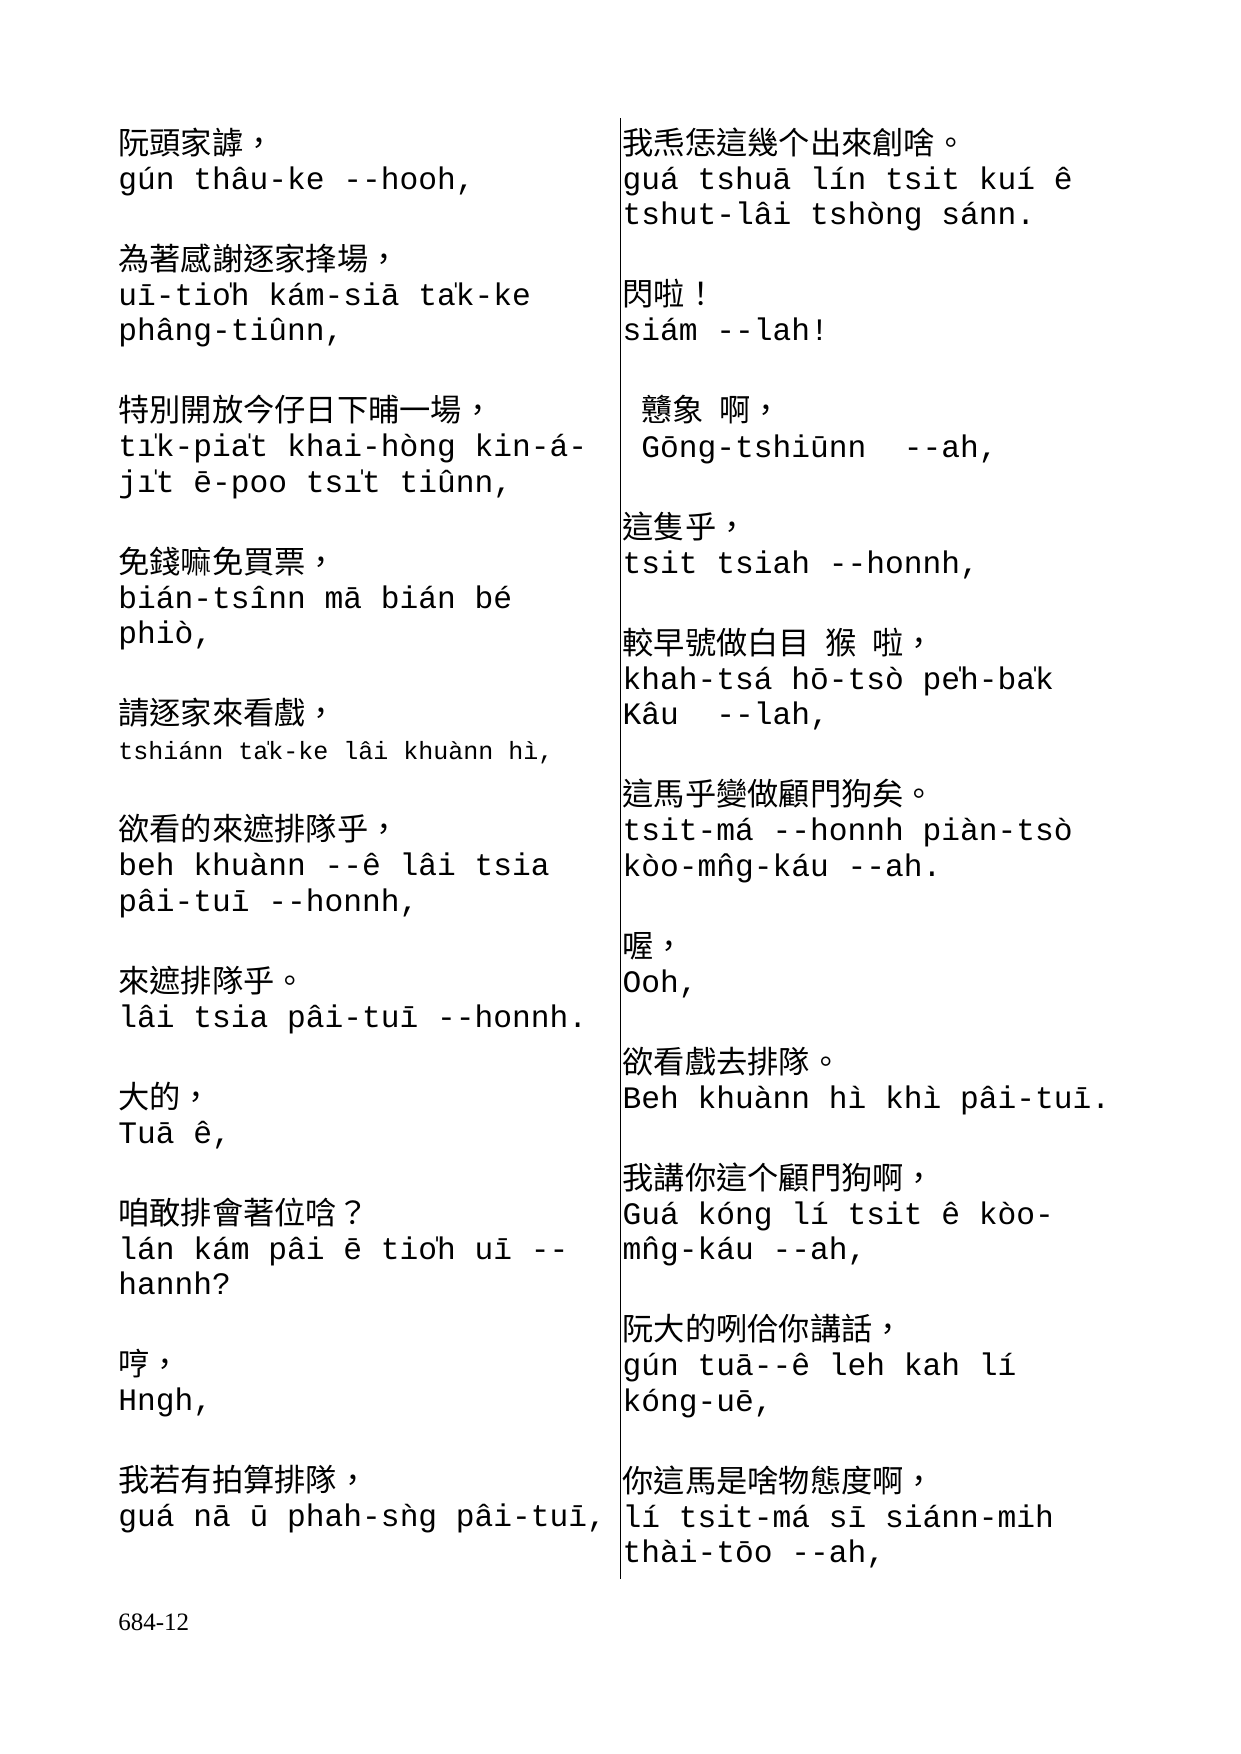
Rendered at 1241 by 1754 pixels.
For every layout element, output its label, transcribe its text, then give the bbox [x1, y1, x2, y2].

text lí tsit-má sī siánn-mih thài-tōo --ah, [622, 1501, 1122, 1572]
text Hngh, [118, 1385, 618, 1420]
text 大的， [118, 1072, 618, 1117]
text 咱敢排會著位唅？ [118, 1188, 618, 1233]
text lâi tsia pâi-tuī --honnh. [118, 1001, 618, 1037]
text 欲看的來遮排隊乎， [118, 804, 618, 850]
text 這隻乎， [622, 502, 1122, 547]
text tshiánn ta̍k-ke lâi khuànn hì, [118, 734, 618, 769]
text Guá kóng lí tsit ê kòo-mn̂g-káu --ah, [622, 1198, 1122, 1269]
text gún tuā--ê leh kah lí kóng-uē, [622, 1350, 1122, 1421]
text 你這馬是啥物態度啊， [622, 1456, 1122, 1501]
text bián-tsînn mā bián bé phiò, [118, 582, 618, 653]
text lán kám pâi ē tio̍h uī --hannh? [118, 1233, 618, 1304]
text tı̍k-pia̍t khai-hòng kin-á-jı̍t ē-poo tsı̍t tiûnn, [118, 431, 618, 502]
text gún thâu-ke --hooh, [118, 163, 618, 199]
text 請逐家來看戲， [118, 688, 618, 734]
text guá tshuā lín tsit kuí ê tshut-lâi tshòng sánn. [622, 163, 1122, 234]
text guá nā ū phah-sǹg pâi-tuī, [118, 1501, 618, 1536]
text 特別開放今仔日下晡一場， [118, 386, 618, 431]
text tsit-má --honnh piàn-tsò kòo-mn̂g-káu --ah. [622, 815, 1122, 886]
text 戇象 啊， [622, 386, 1122, 431]
text 我講你這个顧門狗啊， [622, 1153, 1122, 1198]
text Beh khuànn hì khì pâi-tuī. [622, 1082, 1122, 1118]
text 免錢嘛免買票， [118, 537, 618, 582]
text 我若有拍算排隊， [118, 1456, 618, 1501]
text Tuā ê, [118, 1117, 618, 1153]
text 為著感謝逐家捀場， [118, 234, 618, 279]
text uī-tio̍h kám-siā ta̍k-ke phâng-tiûnn, [118, 279, 618, 350]
text 來遮排隊乎。 [118, 956, 618, 1001]
text Gōng-tshiūnn --ah, [622, 431, 1122, 467]
text 哼， [118, 1339, 618, 1385]
text 我𤆬恁這幾个出來創啥。 [622, 118, 1122, 163]
text khah-tsá hō-tsò pe̍h-ba̍k Kâu --lah, [622, 663, 1122, 734]
text siám --lah! [622, 315, 1122, 350]
text Ooh, [622, 966, 1122, 1002]
text 閃啦！ [622, 269, 1122, 315]
text beh khuànn --ê lâi tsia pâi-tuī --honnh, [118, 850, 618, 921]
text 阮大的咧佮你講話， [622, 1304, 1122, 1350]
text 這馬乎變做顧門狗矣。 [622, 769, 1122, 815]
text 欲看戲去排隊。 [622, 1037, 1122, 1082]
text 阮頭家謼， [118, 118, 618, 163]
text tsit tsiah --honnh, [622, 547, 1122, 583]
text 喔， [622, 921, 1122, 966]
text 較早號做白目 猴 啦， [622, 618, 1122, 663]
